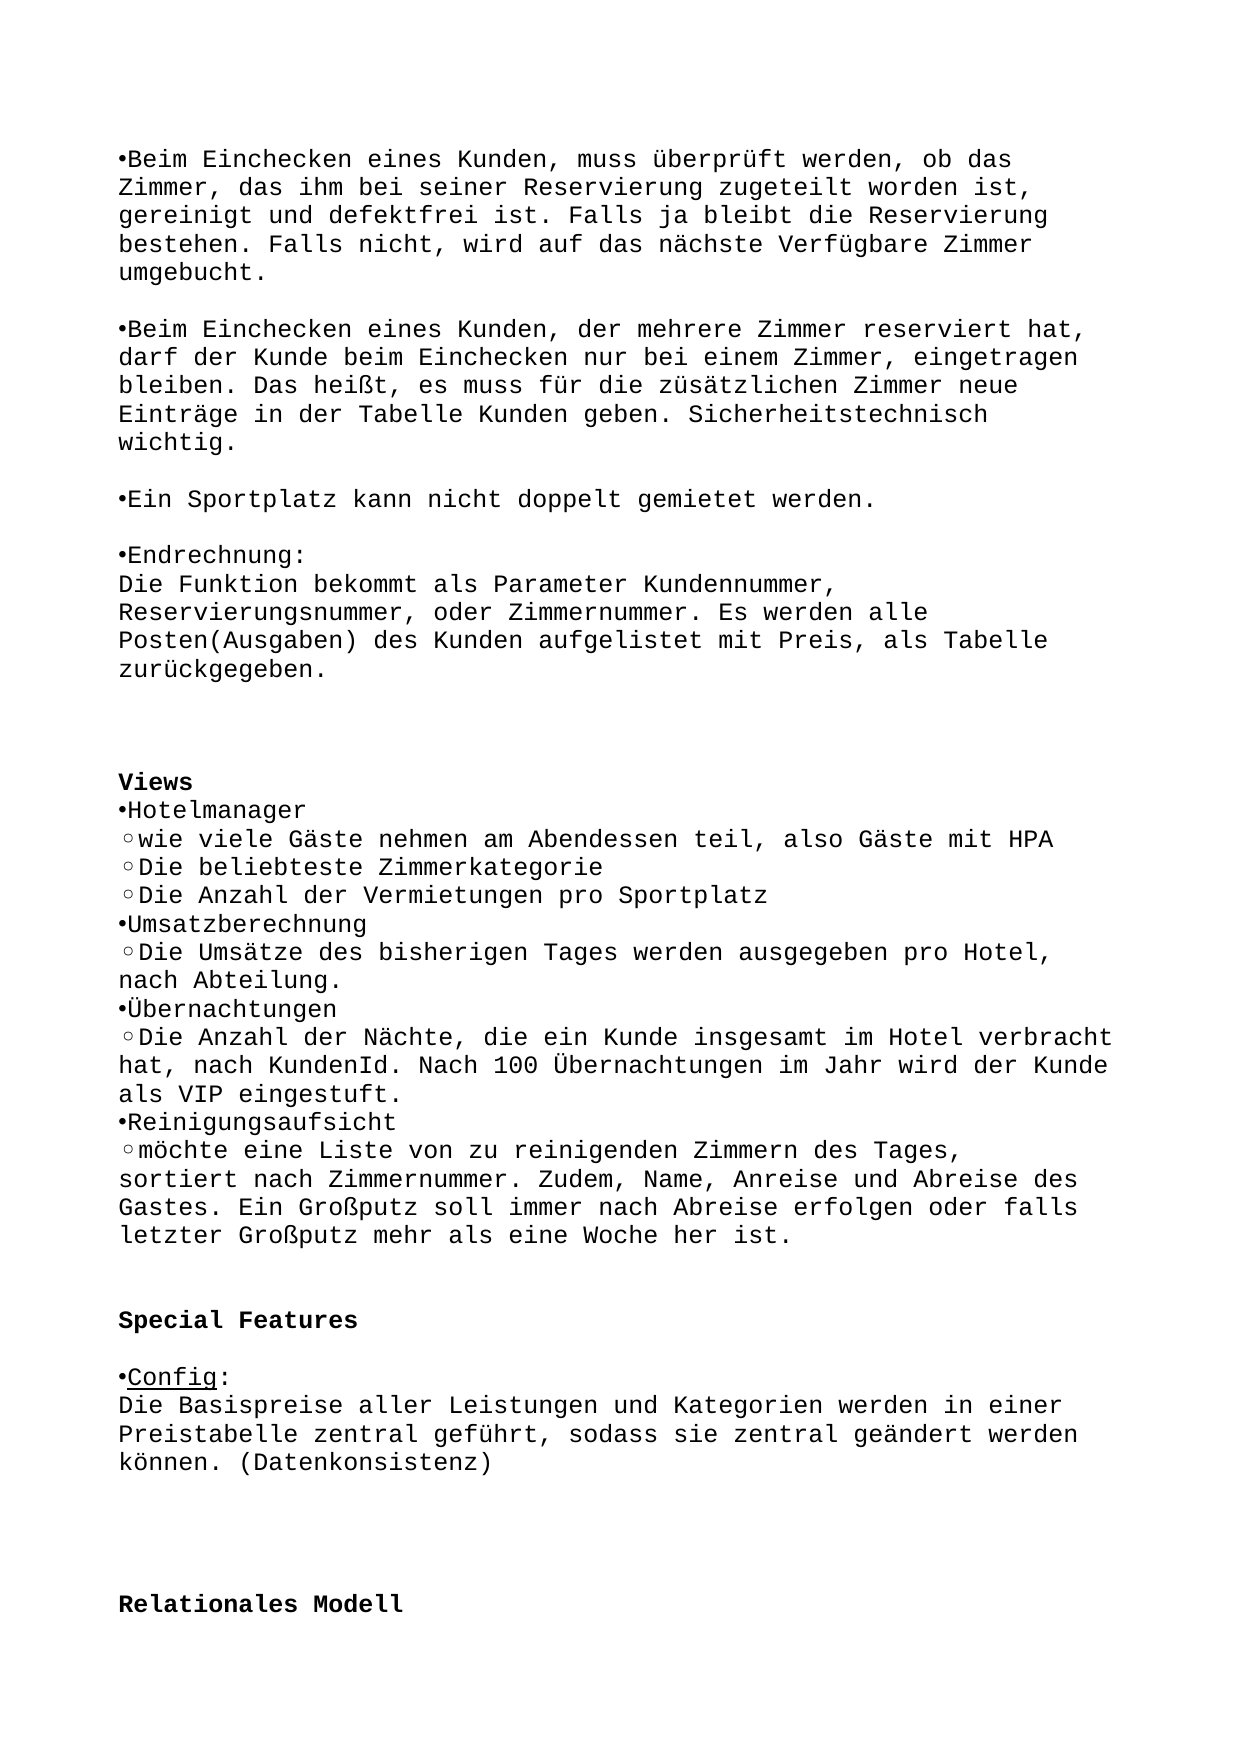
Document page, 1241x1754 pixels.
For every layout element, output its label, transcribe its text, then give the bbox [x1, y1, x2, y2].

list Die beliebteste Zimmerkategorie [118, 855, 1122, 883]
list Ein Sportplatz kann nicht doppelt gemietet werden. [118, 486, 1122, 543]
list wie viele Gäste nehmen am Abendessen teil, also Gäste mit HPA [118, 826, 1122, 855]
text Relationales Modell [118, 1591, 1122, 1620]
list Beim Einchecken eines Kunden, muss überprüft werden, ob das Zimmer, das ihm bei seiner Reservierung zugeteilt worden ist, gereinigt und defektfrei ist. Falls ja bleibt die Reservierung bestehen. Falls nicht, wird auf das nächste Verfügbare Zimmer umgebucht. [118, 146, 1122, 288]
list Die Umsätze des bisherigen Tages werden ausgegeben pro Hotel, nach Abteilung. [118, 940, 1122, 996]
text Special Features [118, 1308, 1122, 1336]
list Die Anzahl der Nächte, die ein Kunde insgesamt im Hotel verbracht hat, nach KundenId. Nach 100 Übernachtungen im Jahr wird der Kunde als VIP eingestuft. [118, 1025, 1122, 1110]
list Endrechnung: Die Funktion bekommt als Parameter Kundennummer, Reservierungsnummer, oder Zimmernummer. Es werden alle Posten(Ausgaben) des Kunden aufgelistet mit Preis, als Tabelle zurückgegeben. [118, 543, 1122, 713]
list Config: Die Basispreise aller Leistungen und Kategorien werden in einer Preistabelle zentral geführt, sodass sie zentral geändert werden können. (Datenkonsistenz) [118, 1365, 1122, 1478]
list Die Anzahl der Vermietungen pro Sportplatz [118, 883, 1122, 911]
list Beim Einchecken eines Kunden, der mehrere Zimmer reserviert hat, darf der Kunde beim Einchecken nur bei einem Zimmer, eingetragen bleiben. Das heißt, es muss für die züsätzlichen Zimmer neue Einträge in der Tabelle Kunden geben. Sicherheitstechnisch wichtig. [118, 316, 1122, 458]
text Views [118, 770, 1122, 798]
list Reinigungsaufsicht [118, 1110, 1122, 1138]
list Hotelmanager [118, 798, 1122, 826]
list möchte eine Liste von zu reinigenden Zimmern des Tages, sortiert nach Zimmernummer. Zudem, Name, Anreise und Abreise des Gastes. Ein Großputz soll immer nach Abreise erfolgen oder falls letzter Großputz mehr als eine Woche her ist. [118, 1138, 1122, 1280]
list Umsatzberechnung [118, 911, 1122, 940]
list Übernachtungen [118, 996, 1122, 1025]
